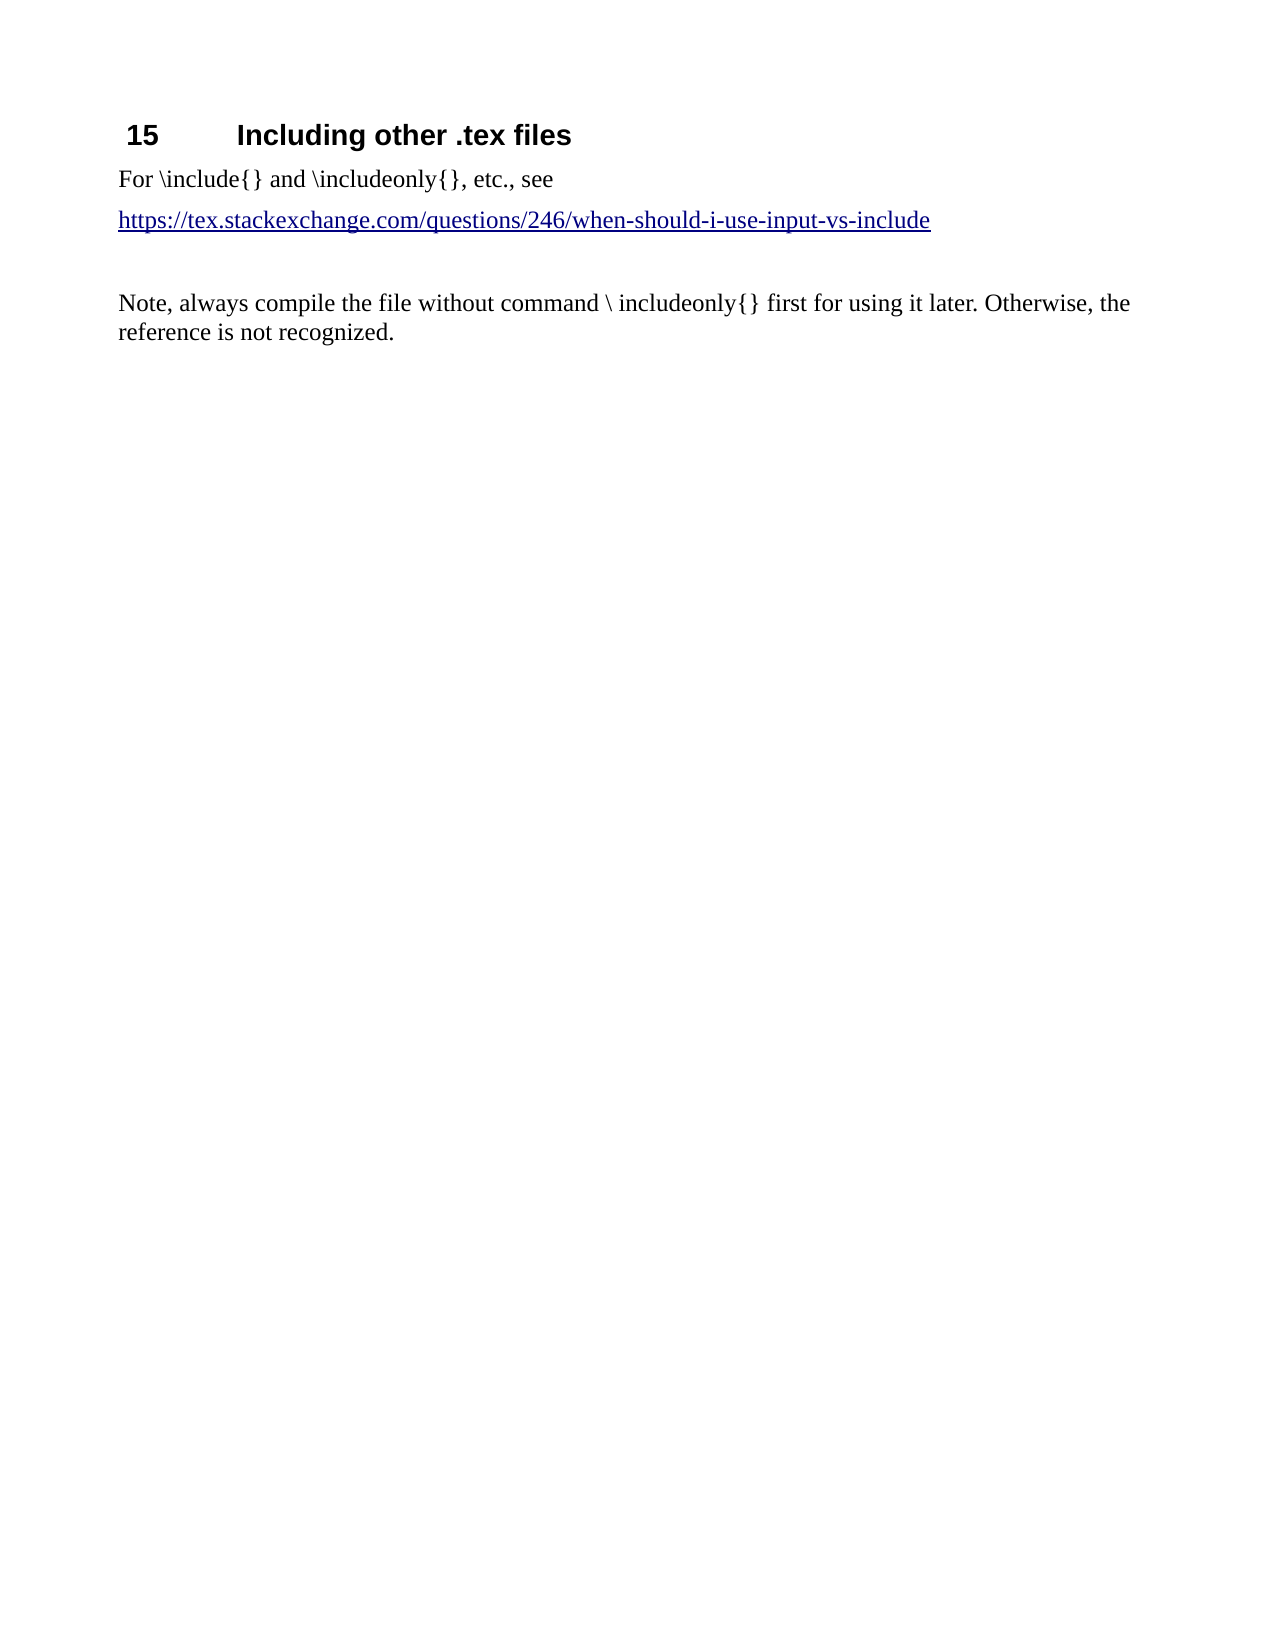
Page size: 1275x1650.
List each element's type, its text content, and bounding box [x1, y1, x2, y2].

subtitle Including other .tex files [118, 118, 1157, 152]
text For \include{} and \includeonly{}, etc., see [118, 164, 1157, 193]
text https://tex.stackexchange.com/questions/246/when-should-i-use-input-vs-include [118, 205, 1157, 234]
text Note, always compile the file without command \ includeonly{} first for using it later. Otherwise, the reference is not recognized. [118, 288, 1157, 345]
